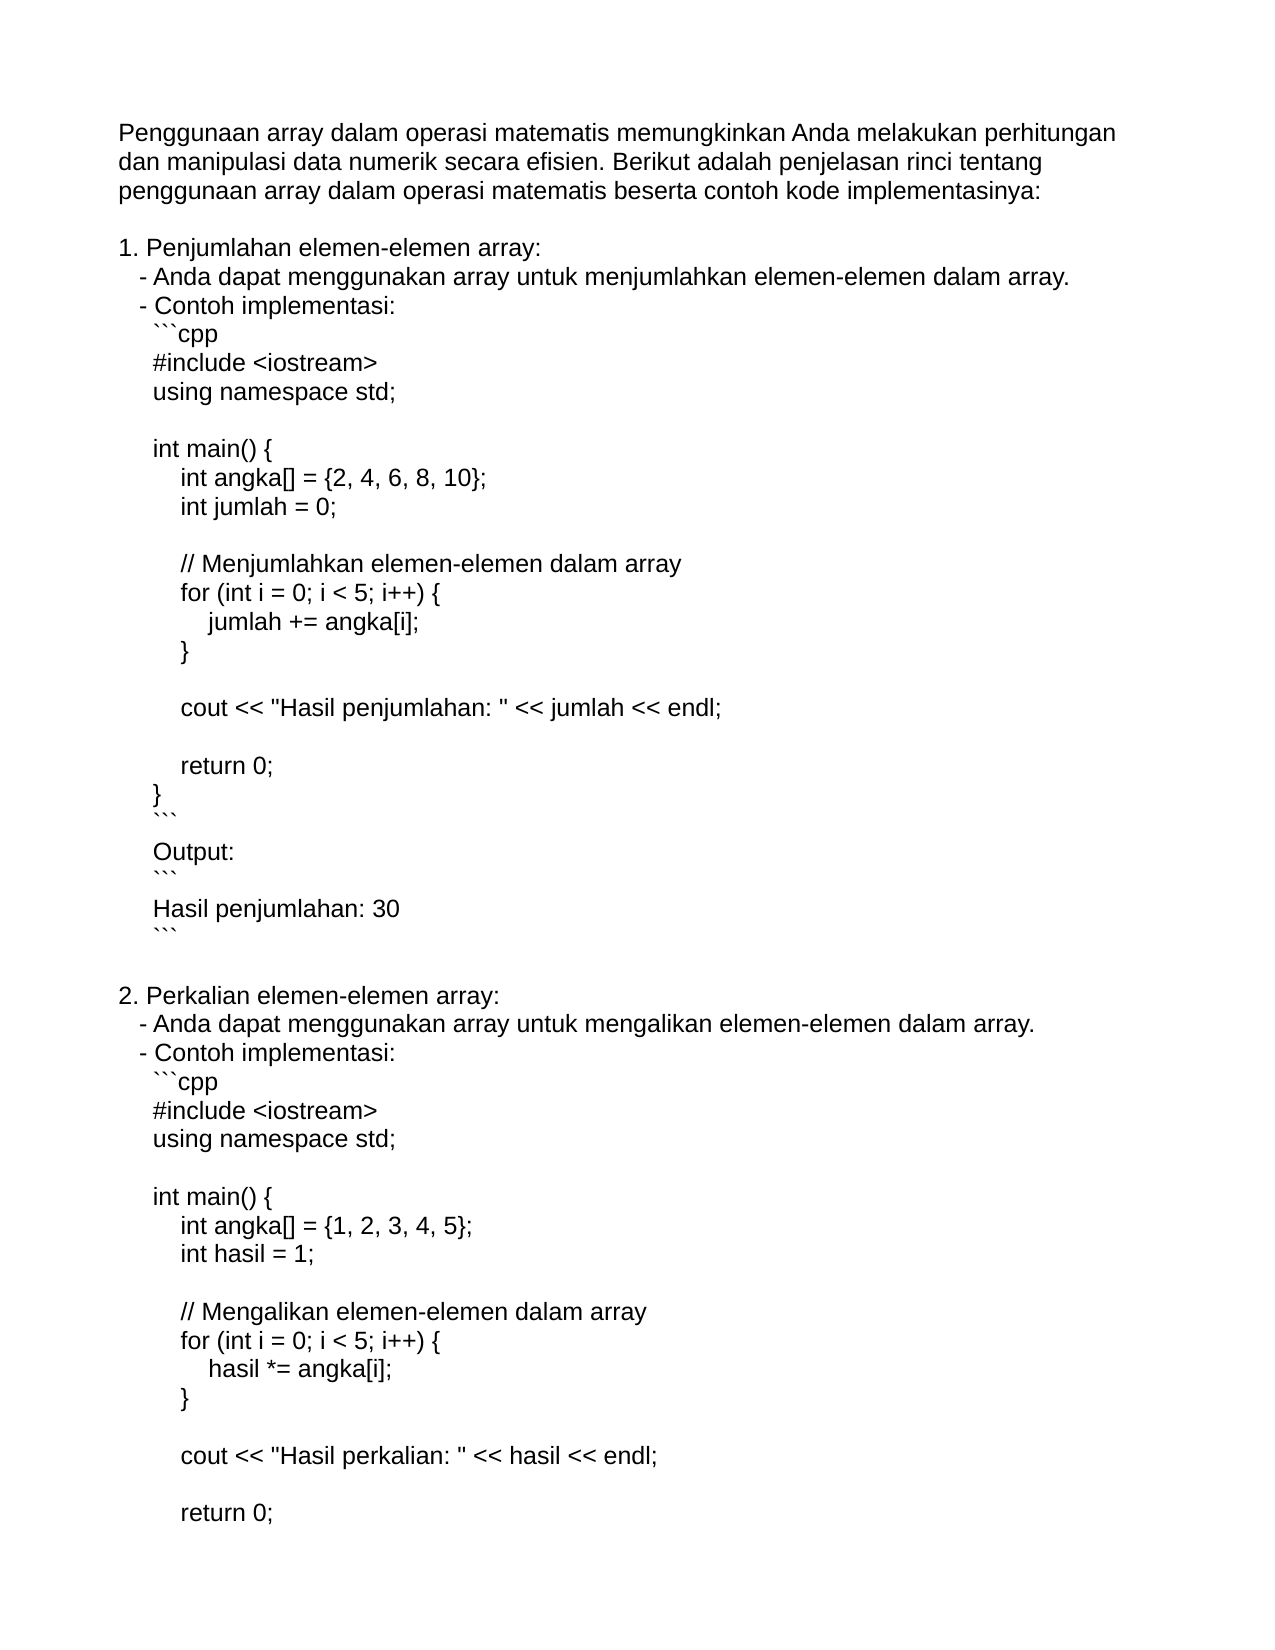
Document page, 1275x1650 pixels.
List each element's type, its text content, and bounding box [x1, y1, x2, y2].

text #include <iostream> [118, 1096, 1157, 1124]
text #include <iostream> [118, 348, 1157, 377]
text jumlah += angka[i]; [118, 607, 1157, 636]
text return 0; [118, 751, 1157, 779]
text using namespace std; [118, 1124, 1157, 1153]
text ``` [118, 923, 1157, 952]
text Output: [118, 837, 1157, 866]
text - Contoh implementasi: [118, 1038, 1157, 1067]
text - Contoh implementasi: [118, 291, 1157, 319]
text return 0; [118, 1498, 1157, 1527]
text int main() { [118, 1182, 1157, 1211]
text for (int i = 0; i < 5; i++) { [118, 578, 1157, 607]
text Penggunaan array dalam operasi matematis memungkinkan Anda melakukan perhitungan dan manipulasi data numerik secara efisien. Berikut adalah penjelasan rinci tentang penggunaan array dalam operasi matematis beserta contoh kode implementasinya: [118, 118, 1157, 204]
text cout << "Hasil penjumlahan: " << jumlah << endl; [118, 693, 1157, 722]
text // Mengalikan elemen-elemen dalam array [118, 1297, 1157, 1326]
text 2. Perkalian elemen-elemen array: [118, 981, 1157, 1009]
text // Menjumlahkan elemen-elemen dalam array [118, 549, 1157, 578]
text } [118, 779, 1157, 808]
text Hasil penjumlahan: 30 [118, 894, 1157, 923]
text int angka[] = {2, 4, 6, 8, 10}; [118, 463, 1157, 492]
text cout << "Hasil perkalian: " << hasil << endl; [118, 1441, 1157, 1469]
text int angka[] = {1, 2, 3, 4, 5}; [118, 1211, 1157, 1239]
text 1. Penjumlahan elemen-elemen array: [118, 233, 1157, 262]
text ```cpp [118, 1067, 1157, 1096]
text ```cpp [118, 319, 1157, 348]
text int main() { [118, 434, 1157, 463]
text - Anda dapat menggunakan array untuk mengalikan elemen-elemen dalam array. [118, 1009, 1157, 1038]
text using namespace std; [118, 377, 1157, 406]
text - Anda dapat menggunakan array untuk menjumlahkan elemen-elemen dalam array. [118, 262, 1157, 291]
text ``` [118, 808, 1157, 837]
text } [118, 1383, 1157, 1412]
text ``` [118, 866, 1157, 894]
text int jumlah = 0; [118, 492, 1157, 521]
text } [118, 636, 1157, 664]
text int hasil = 1; [118, 1239, 1157, 1268]
text hasil *= angka[i]; [118, 1354, 1157, 1383]
text for (int i = 0; i < 5; i++) { [118, 1326, 1157, 1354]
